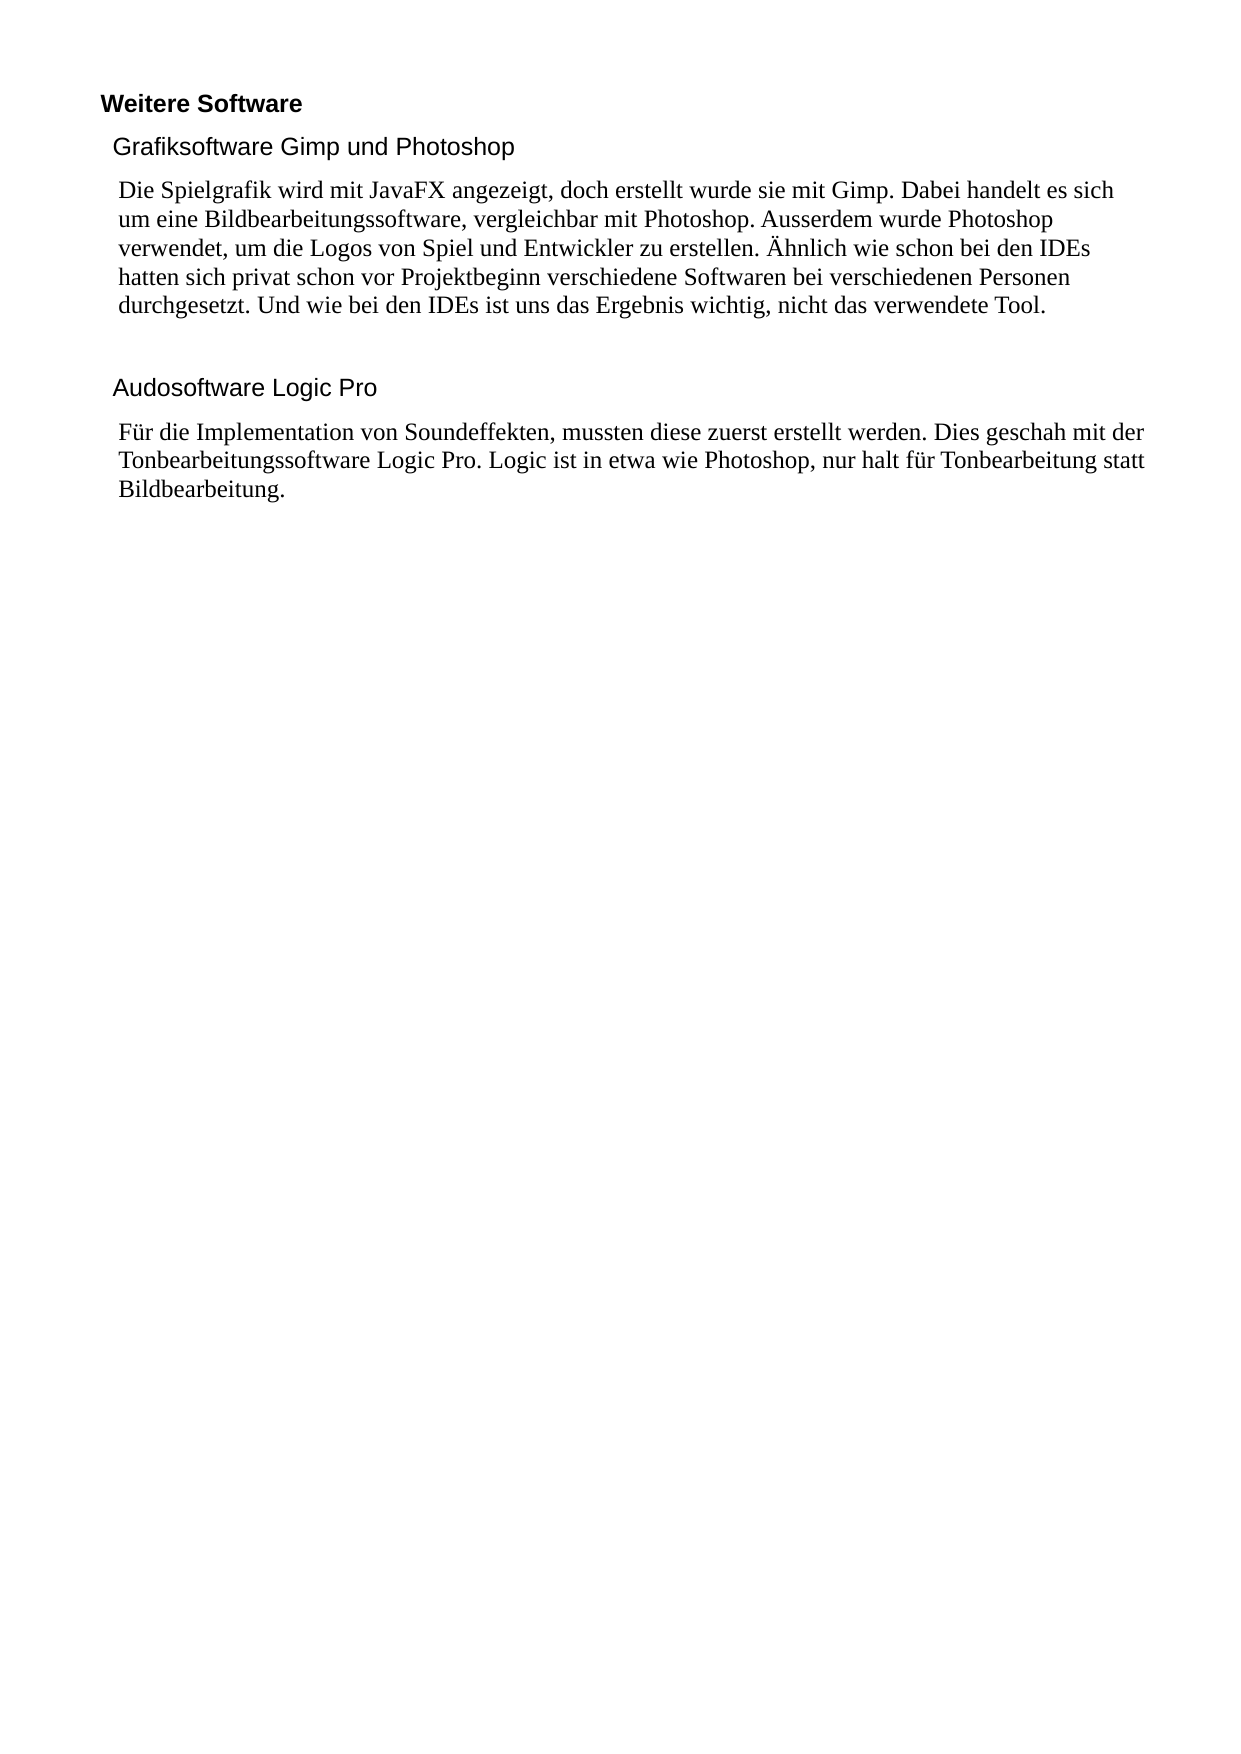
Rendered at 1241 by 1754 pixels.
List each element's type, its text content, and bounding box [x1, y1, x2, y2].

subtitle Audosoftware Logic Pro [112, 373, 1152, 402]
subtitle Grafiksoftware Gimp und Photoshop [112, 132, 1152, 161]
text Die Spielgrafik wird mit JavaFX angezeigt, doch erstellt wurde sie mit Gimp. Dabei handelt es sich um eine Bildbearbeitungssoftware, vergleichbar mit Photoshop. Ausserdem wurde Photoshop verwendet, um die Logos von Spiel und Entwickler zu erstellen. Ähnlich wie schon bei den IDEs hatten sich privat schon vor Projektbeginn verschiedene Softwaren bei verschiedenen Personen durchgesetzt. Und wie bei den IDEs ist uns das Ergebnis wichtig, nicht das verwendete Tool. [118, 176, 1152, 319]
subtitle Weitere Software [100, 88, 1152, 117]
text Für die Implementation von Soundeffekten, mussten diese zuerst erstellt werden. Dies geschah mit der Tonbearbeitungssoftware Logic Pro. Logic ist in etwa wie Photoshop, nur halt für Tonbearbeitung statt Bildbearbeitung. [118, 417, 1152, 503]
